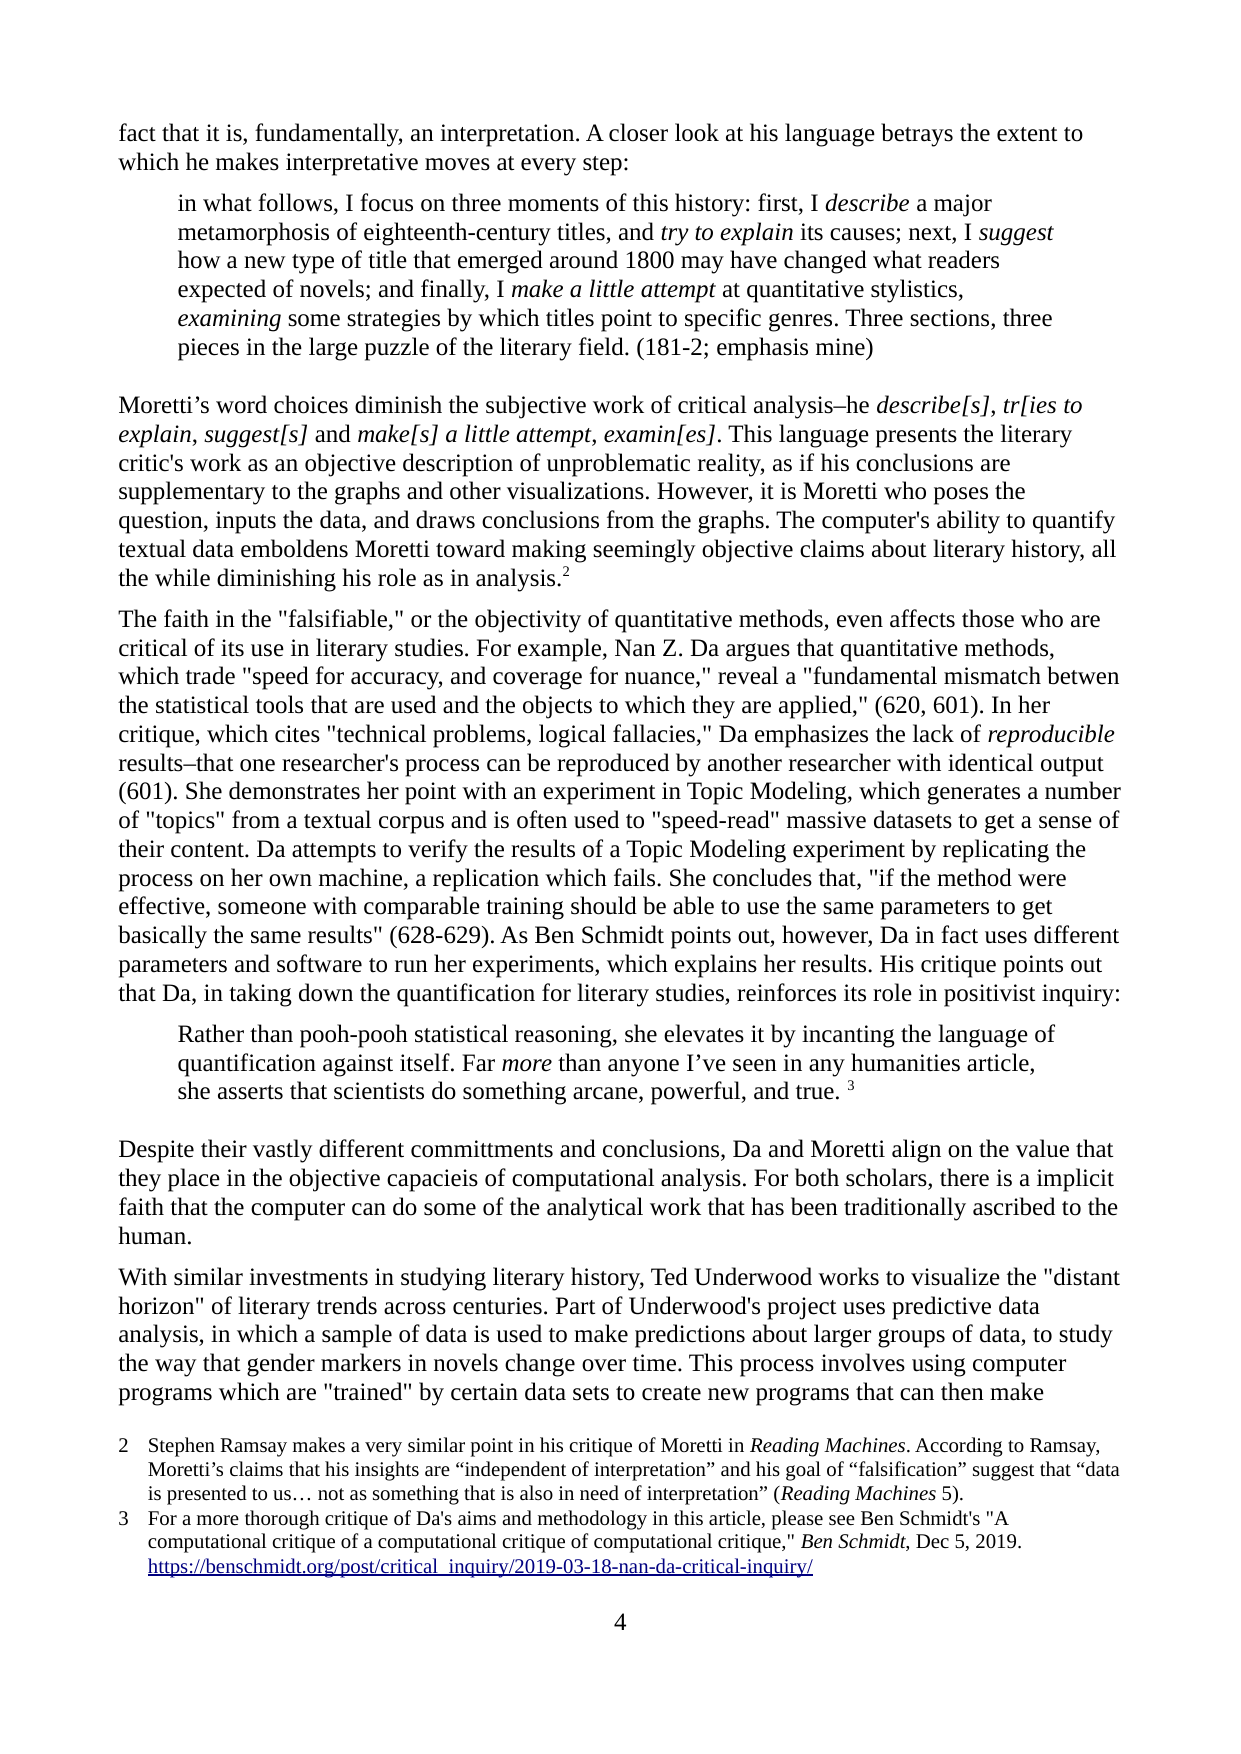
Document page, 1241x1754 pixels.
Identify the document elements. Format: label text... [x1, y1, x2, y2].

text Stephen Ramsay makes a very similar point in his critique of Moretti in Reading Machines. According to Ramsay, Moretti’s claims that his insights are “independent of interpretation” and his goal of “falsification” suggest that “data is presented to us… not as something that is also in need of interpretation” (Reading Machines 5). [118, 1433, 1122, 1505]
text fact that it is, fundamentally, an interpretation. A closer look at his language betrays the extent to which he makes interpretative moves at every step: [118, 118, 1122, 176]
text The faith in the "falsifiable," or the objectivity of quantitative methods, even affects those who are critical of its use in literary studies. For example, Nan Z. Da argues that quantitative methods, which trade "speed for accuracy, and coverage for nuance," reveal a "fundamental mismatch betwen the statistical tools that are used and the objects to which they are applied," (620, 601). In her critique, which cites "technical problems, logical fallacies," Da emphasizes the lack of reproducible results–that one researcher's process can be reproduced by another researcher with identical output (601). She demonstrates her point with an experiment in Topic Modeling, which generates a number of "topics" from a textual corpus and is often used to "speed-read" massive datasets to get a sense of their content. Da attempts to verify the results of a Topic Modeling experiment by replicating the process on her own machine, a replication which fails. She concludes that, "if the method were effective, someone with comparable training should be able to use the same parameters to get basically the same results" (628-629). As Ben Schmidt points out, however, Da in fact uses different parameters and software to run her experiments, which explains her results. His critique points out that Da, in taking down the quantification for literary studies, reinforces its role in positivist inquiry: [118, 604, 1122, 1006]
text For a more thorough critique of Da's aims and methodology in this article, please see Ben Schmidt's "A computational critique of a computational critique of computational critique," Ben Schmidt, Dec 5, 2019. https://benschmidt.org/post/critical_inquiry/2019-03-18-nan-da-critical-inquiry/ [118, 1505, 1122, 1578]
text Rather than pooh-pooh statistical reasoning, she elevates it by incanting the language of quantification against itself. Far more than anyone I’ve seen in any humanities article, she asserts that scientists do something arcane, powerful, and true. [177, 1019, 1063, 1105]
text in what follows, I focus on three moments of this history: first, I describe a major metamorphosis of eighteenth-century titles, and try to explain its causes; next, I suggest how a new type of title that emerged around 1800 may have changed what readers expected of novels; and finally, I make a little attempt at quantitative stylistics, examining some strategies by which titles point to specific genres. Three sections, three pieces in the large puzzle of the literary field. (181-2; emphasis mine) [177, 188, 1063, 361]
text Despite their vastly different committments and conclusions, Da and Moretti align on the value that they place in the objective capacieis of computational analysis. For both scholars, there is a implicit faith that the computer can do some of the analytical work that has been traditionally ascribed to the human. [118, 1134, 1122, 1249]
text With similar investments in studying literary history, Ted Underwood works to visualize the "distant horizon" of literary trends across centuries. Part of Underwood's project uses predictive data analysis, in which a sample of data is used to make predictions about larger groups of data, to study the way that gender markers in novels change over time. This process involves using computer programs which are "trained" by certain data sets to create new programs that can then make [118, 1262, 1122, 1406]
text Moretti’s word choices diminish the subjective work of critical analysis–he describe[s], tr[ies to explain, suggest[s] and make[s] a little attempt, examin[es]. This language presents the literary critic's work as an objective description of unproblematic reality, as if his conclusions are supplementary to the graphs and other visualizations. However, it is Moretti who poses the question, inputs the data, and draws conclusions from the graphs. The computer's ability to quantify textual data emboldens Moretti toward making seemingly objective claims about literary history, all the while diminishing his role as in analysis. [118, 390, 1122, 591]
